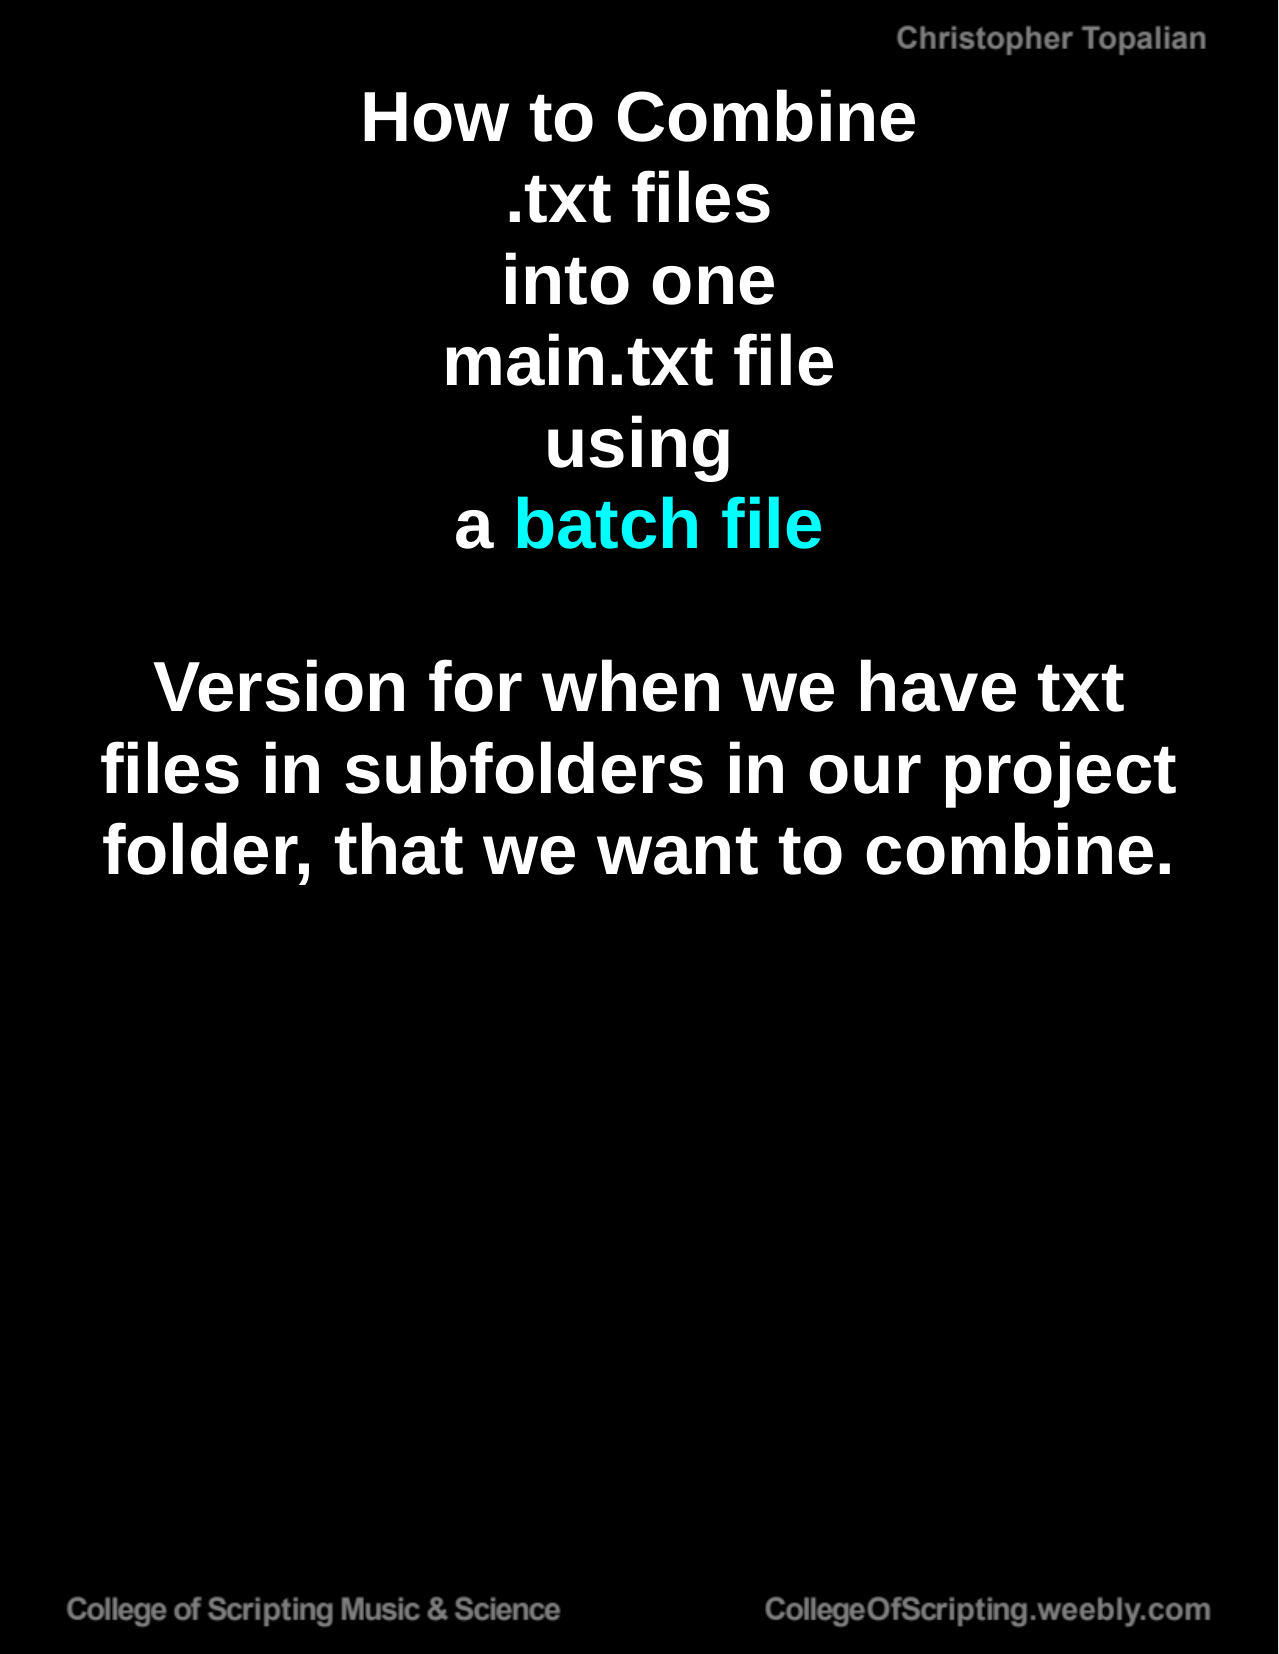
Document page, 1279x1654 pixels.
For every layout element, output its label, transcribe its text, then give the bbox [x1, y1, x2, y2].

text How to Combine [75, 75, 1203, 156]
text main.txt file [75, 319, 1203, 401]
text using [75, 401, 1203, 482]
text into one [75, 238, 1203, 319]
text .txt files [75, 156, 1203, 238]
text Version for when we have txt files in subfolders in our project folder, that we want to combine. [75, 645, 1203, 889]
text a batch file [75, 482, 1203, 564]
